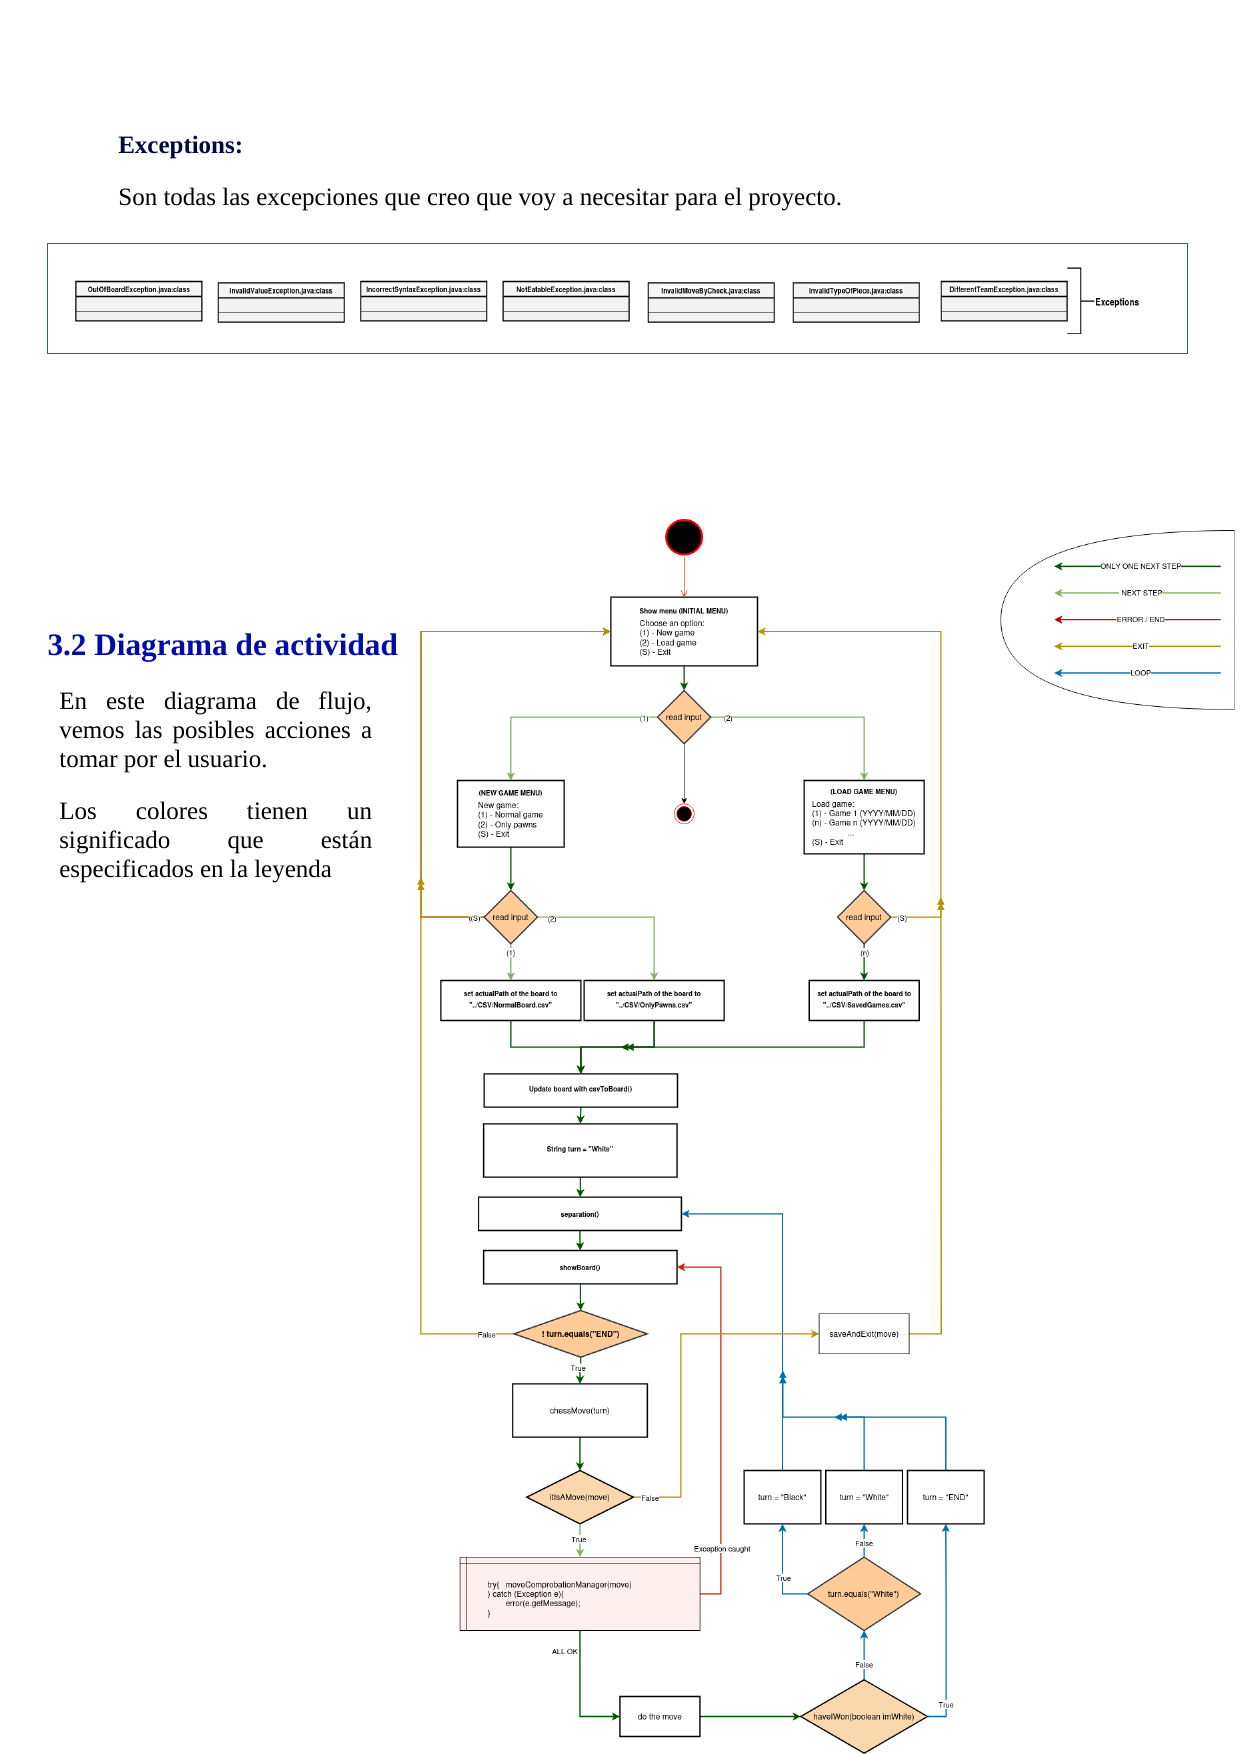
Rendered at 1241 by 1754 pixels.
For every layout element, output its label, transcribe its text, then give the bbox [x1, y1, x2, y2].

text Exceptions: [118, 130, 1146, 159]
text Son todas las excepciones que creo que voy a necesitar para el proyecto. [118, 182, 1146, 211]
text [48, 244, 1187, 353]
text En este diagrama de flujo, vemos las posibles acciones a tomar por el usuario. [59, 686, 372, 773]
text Los colores tienen un significado que están especificados en la leyenda [59, 796, 372, 883]
picture [415, 516, 1235, 1754]
text 3.2 Diagrama de actividad [47, 627, 415, 663]
